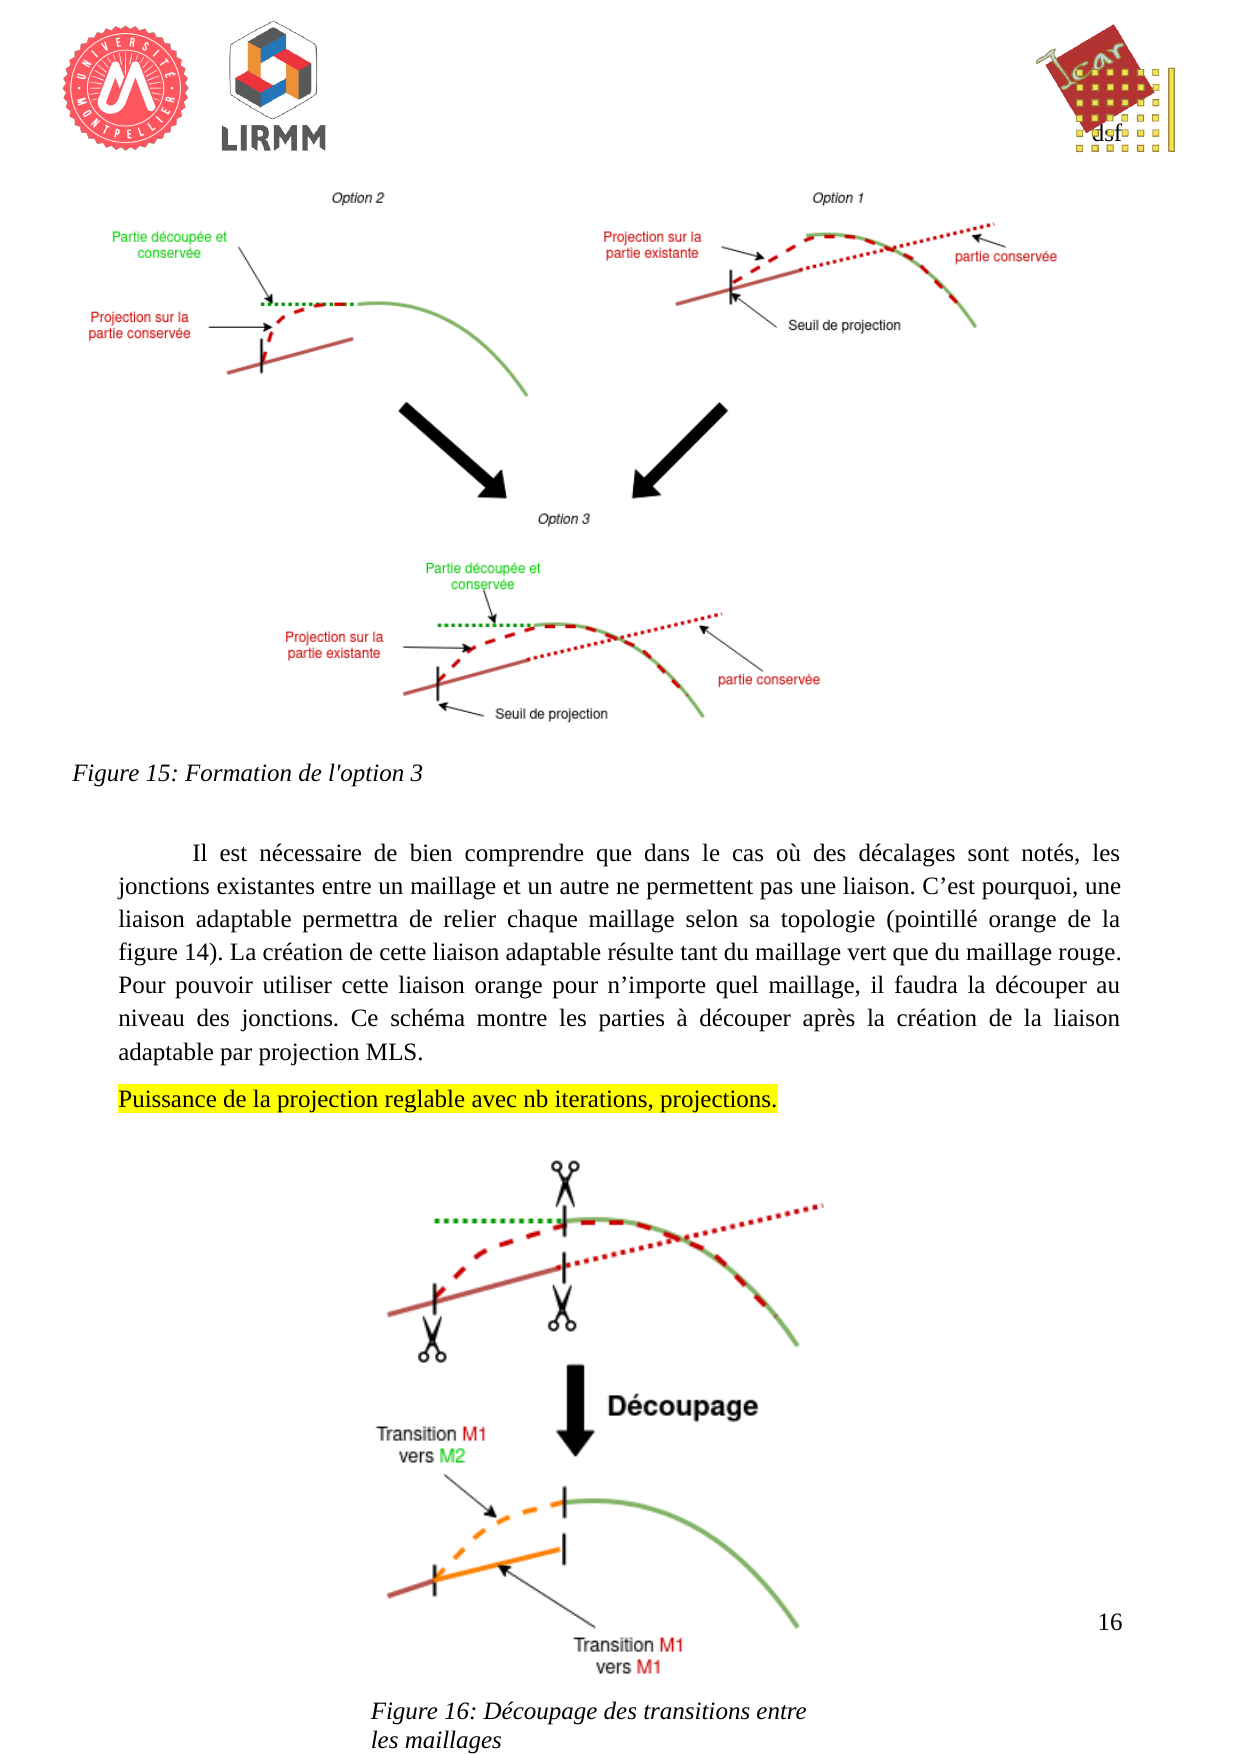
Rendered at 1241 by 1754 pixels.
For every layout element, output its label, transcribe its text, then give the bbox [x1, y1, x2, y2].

text Figure 16: Découpage des transitions entre les maillages [371, 1691, 827, 1754]
picture [203, 16, 343, 155]
picture [1025, 6, 1177, 154]
picture [57, 13, 201, 156]
text Puissance de la projection reglable avec nb iterations, projections. [118, 1084, 1122, 1113]
text Figure 15: Formation de l'option 3 [72, 758, 1168, 787]
text Il est nécessaire de bien comprendre que dans le cas où des décalages sont notés, les jonctions existantes entre un maillage et un autre ne permettent pas une liaison. C’est pourquoi, une liaison adaptable permettra de relier chaque maillage selon sa topologie (pointillé orange de la figure 14). La création de cette liaison adaptable résulte tant du maillage vert que du maillage rouge. Pour pouvoir utiliser cette liaison orange pour n’importe quel maillage, il faudra la découper au niveau des jonctions. Ce schéma montre les parties à découper après la création de la liaison adaptable par projection MLS. [118, 838, 1122, 1065]
picture [72, 188, 1076, 728]
picture [370, 1158, 827, 1691]
